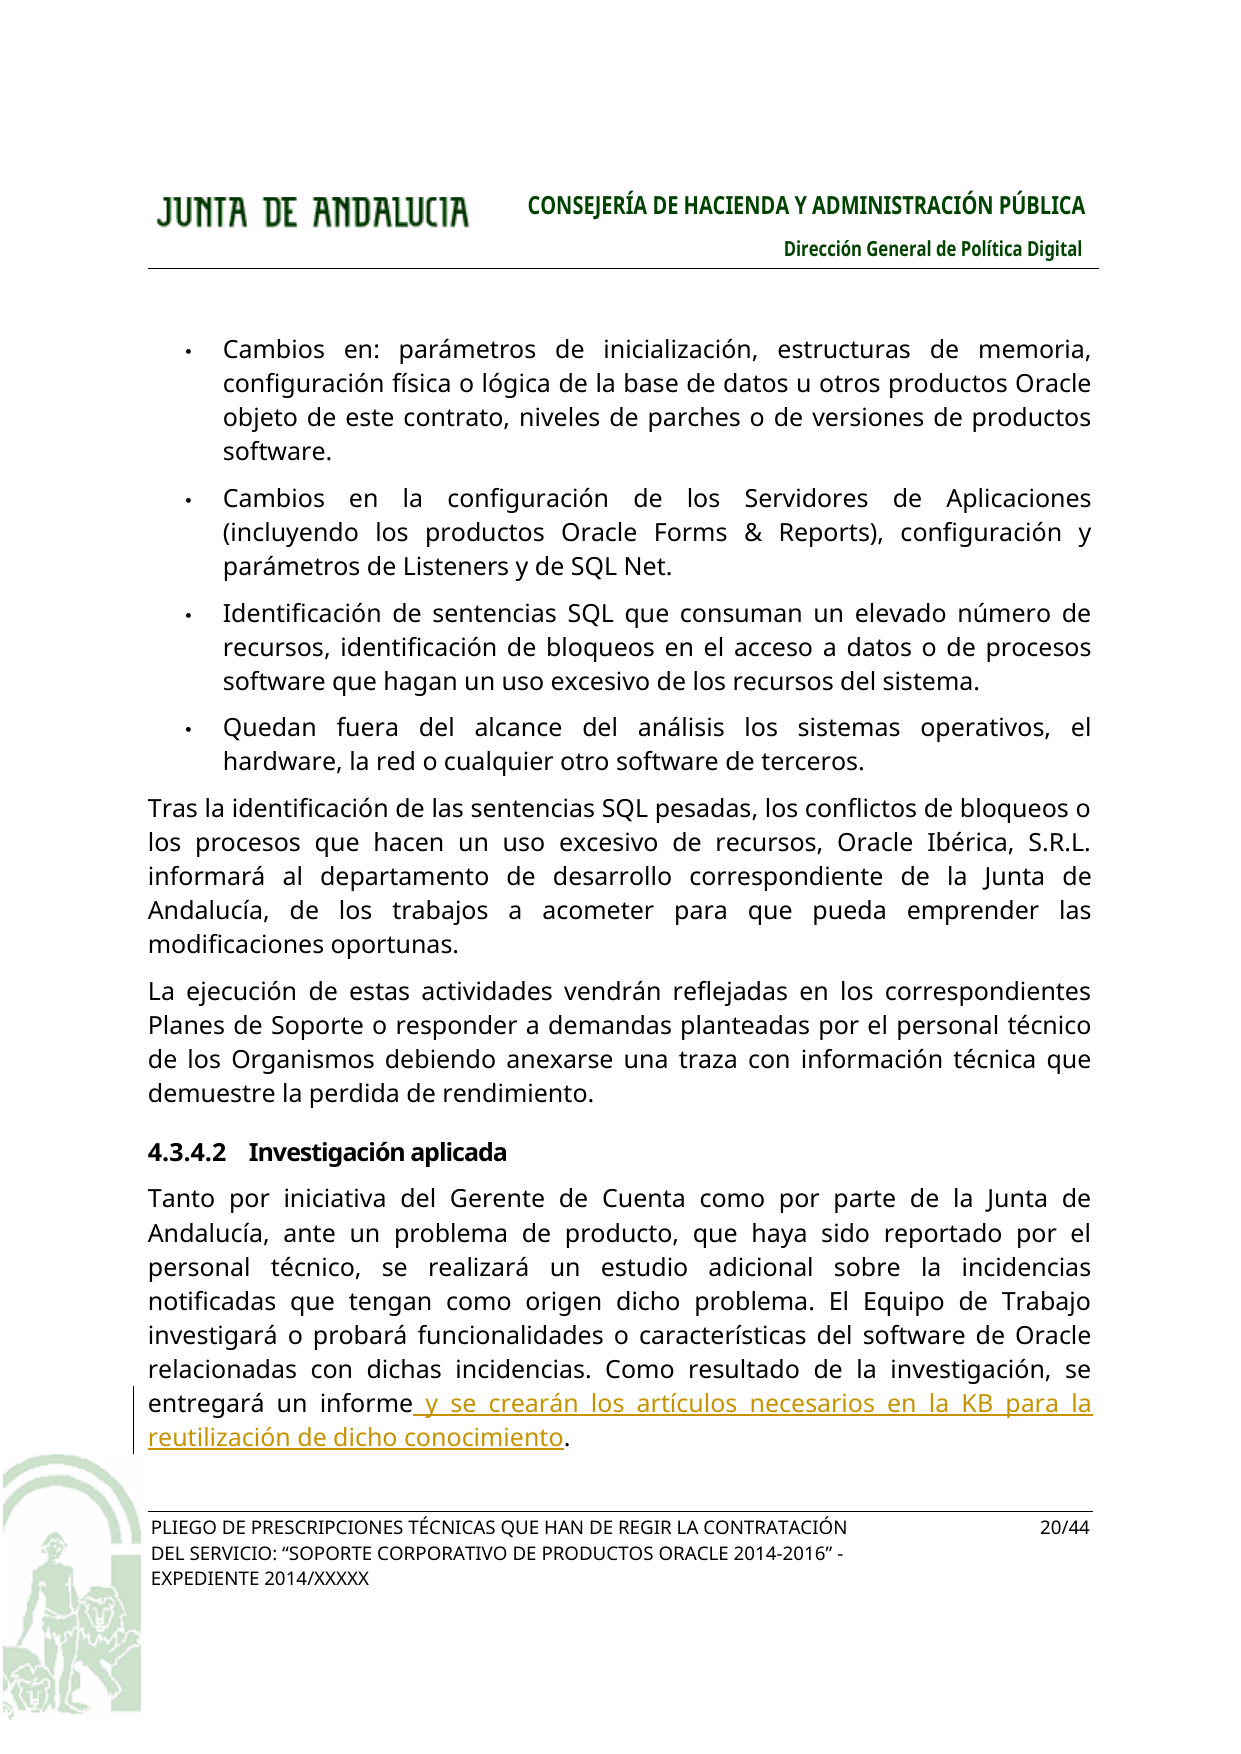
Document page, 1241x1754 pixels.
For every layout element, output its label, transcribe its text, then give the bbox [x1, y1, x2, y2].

text La ejecución de estas actividades vendrán reflejadas en los correspondientes Planes de Soporte o responder a demandas planteadas por el personal técnico de los Organismos debiendo anexarse una traza con información técnica que demuestre la perdida de rendimiento. [148, 973, 1093, 1109]
list Cambios en: parámetros de inicialización, estructuras de memoria, configuración física o lógica de la base de datos u otros productos Oracle objeto de este contrato, niveles de parches o de versiones de productos software. [185, 332, 1093, 468]
picture [2, 1454, 144, 1722]
list Quedan fuera del alcance del análisis los sistemas operativos, el hardware, la red o cualquier otro software de terceros. [185, 710, 1093, 778]
subtitle Investigación aplicada [148, 1134, 1093, 1169]
text Tras la identificación de las sentencias SQL pesadas, los conflictos de bloqueos o los procesos que hacen un uso excesivo de recursos, Oracle Ibérica, S.R.L. informará al departamento de desarrollo correspondiente de la Junta de Andalucía, de los trabajos a acometer para que pueda emprender las modificaciones oportunas. [148, 791, 1093, 961]
list Cambios en la configuración de los Servidores de Aplicaciones (incluyendo los productos Oracle Forms & Reports), configuración y parámetros de Listeners y de SQL Net. [185, 481, 1093, 583]
list Identificación de sentencias SQL que consuman un elevado número de recursos, identificación de bloqueos en el acceso a datos o de procesos software que hagan un uso excesivo de los recursos del sistema. [185, 595, 1093, 697]
picture [156, 197, 471, 229]
text Tanto por iniciativa del Gerente de Cuenta como por parte de la Junta de Andalucía, ante un problema de producto, que haya sido reportado por el personal técnico, se realizará un estudio adicional sobre la incidencias notificadas que tengan como origen dicho problema. El Equipo de Trabajo investigará o probará funcionalidades o características del software de Oracle relacionadas con dichas incidencias. Como resultado de la investigación, se entregará un informe y se crearán los artículos necesarios en la KB para la reutilización de dicho conocimiento. [148, 1181, 1093, 1454]
